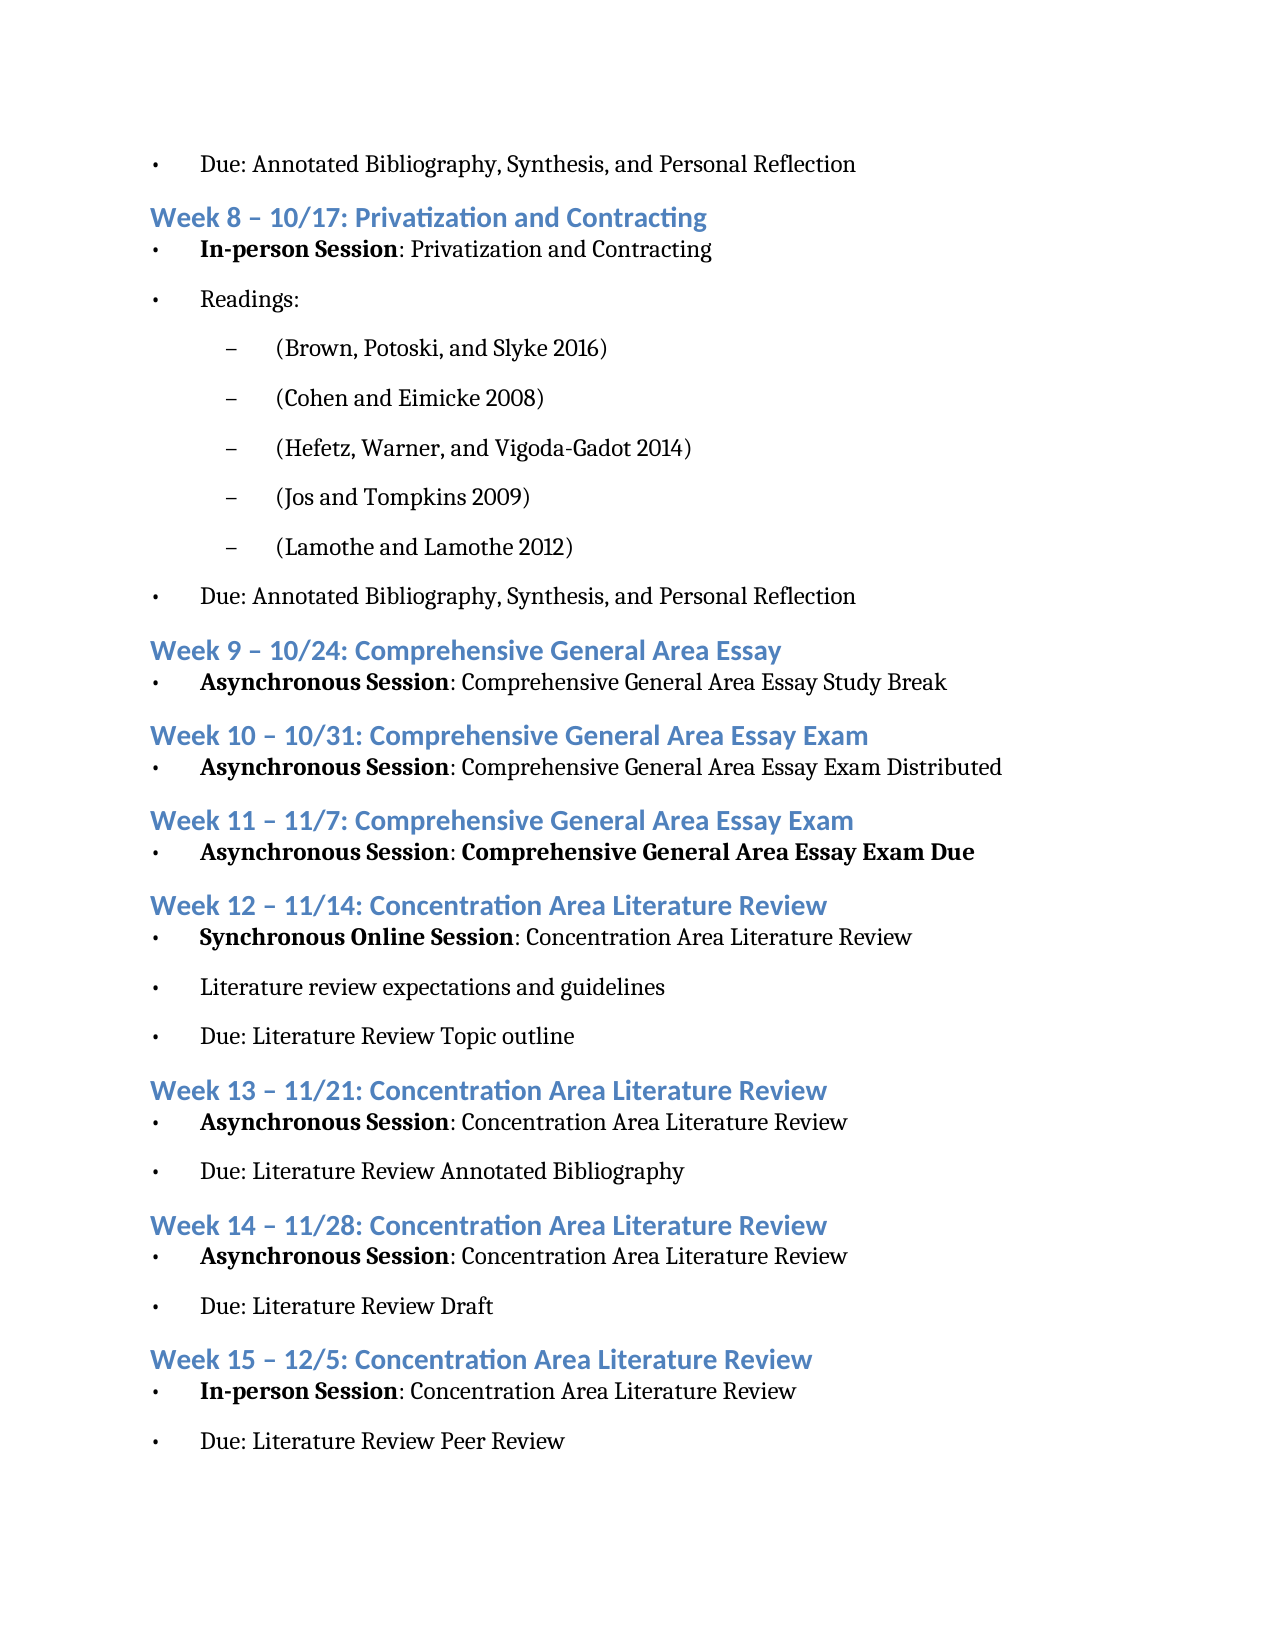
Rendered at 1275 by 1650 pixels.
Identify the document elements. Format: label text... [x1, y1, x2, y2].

subtitle Week 12 – 11/14: Concentration Area Literature Review [150, 887, 1125, 923]
subtitle Week 9 – 10/24: Comprehensive General Area Essay [150, 632, 1125, 667]
list (Jos and Tompkins 2009) [225, 483, 1125, 512]
list Asynchronous Session: Concentration Area Literature Review [150, 1107, 1125, 1136]
list Due: Literature Review Annotated Bibliography [150, 1157, 1125, 1186]
list Asynchronous Session: Comprehensive General Area Essay Study Break [150, 667, 1125, 696]
subtitle Week 14 – 11/28: Concentration Area Literature Review [150, 1207, 1125, 1242]
subtitle Week 8 – 10/17: Privatization and Contracting [150, 199, 1125, 235]
list (Lamothe and Lamothe 2012) [225, 533, 1125, 561]
list Synchronous Online Session: Concentration Area Literature Review [150, 923, 1125, 952]
list Asynchronous Session: Concentration Area Literature Review [150, 1242, 1125, 1271]
list (Cohen and Eimicke 2008) [225, 384, 1125, 413]
list Due: Literature Review Topic outline [150, 1022, 1125, 1051]
list Asynchronous Session: Comprehensive General Area Essay Exam Due [150, 838, 1125, 867]
list Due: Annotated Bibliography, Synthesis, and Personal Reflection [150, 150, 1125, 179]
subtitle Week 10 – 10/31: Comprehensive General Area Essay Exam [150, 717, 1125, 753]
list (Brown, Potoski, and Slyke 2016) [225, 334, 1125, 363]
list Due: Literature Review Peer Review [150, 1427, 1125, 1455]
list Literature review expectations and guidelines [150, 973, 1125, 1001]
subtitle Week 13 – 11/21: Concentration Area Literature Review [150, 1072, 1125, 1107]
list Asynchronous Session: Comprehensive General Area Essay Exam Distributed [150, 753, 1125, 781]
list Due: Annotated Bibliography, Synthesis, and Personal Reflection [150, 582, 1125, 611]
subtitle Week 15 – 12/5: Concentration Area Literature Review [150, 1341, 1125, 1377]
list In-person Session: Privatization and Contracting [150, 235, 1125, 264]
list (Hefetz, Warner, and Vigoda-Gadot 2014) [225, 433, 1125, 462]
list Due: Literature Review Draft [150, 1292, 1125, 1321]
subtitle Week 11 – 11/7: Comprehensive General Area Essay Exam [150, 802, 1125, 838]
list In-person Session: Concentration Area Literature Review [150, 1377, 1125, 1406]
list Readings: [150, 285, 1125, 313]
